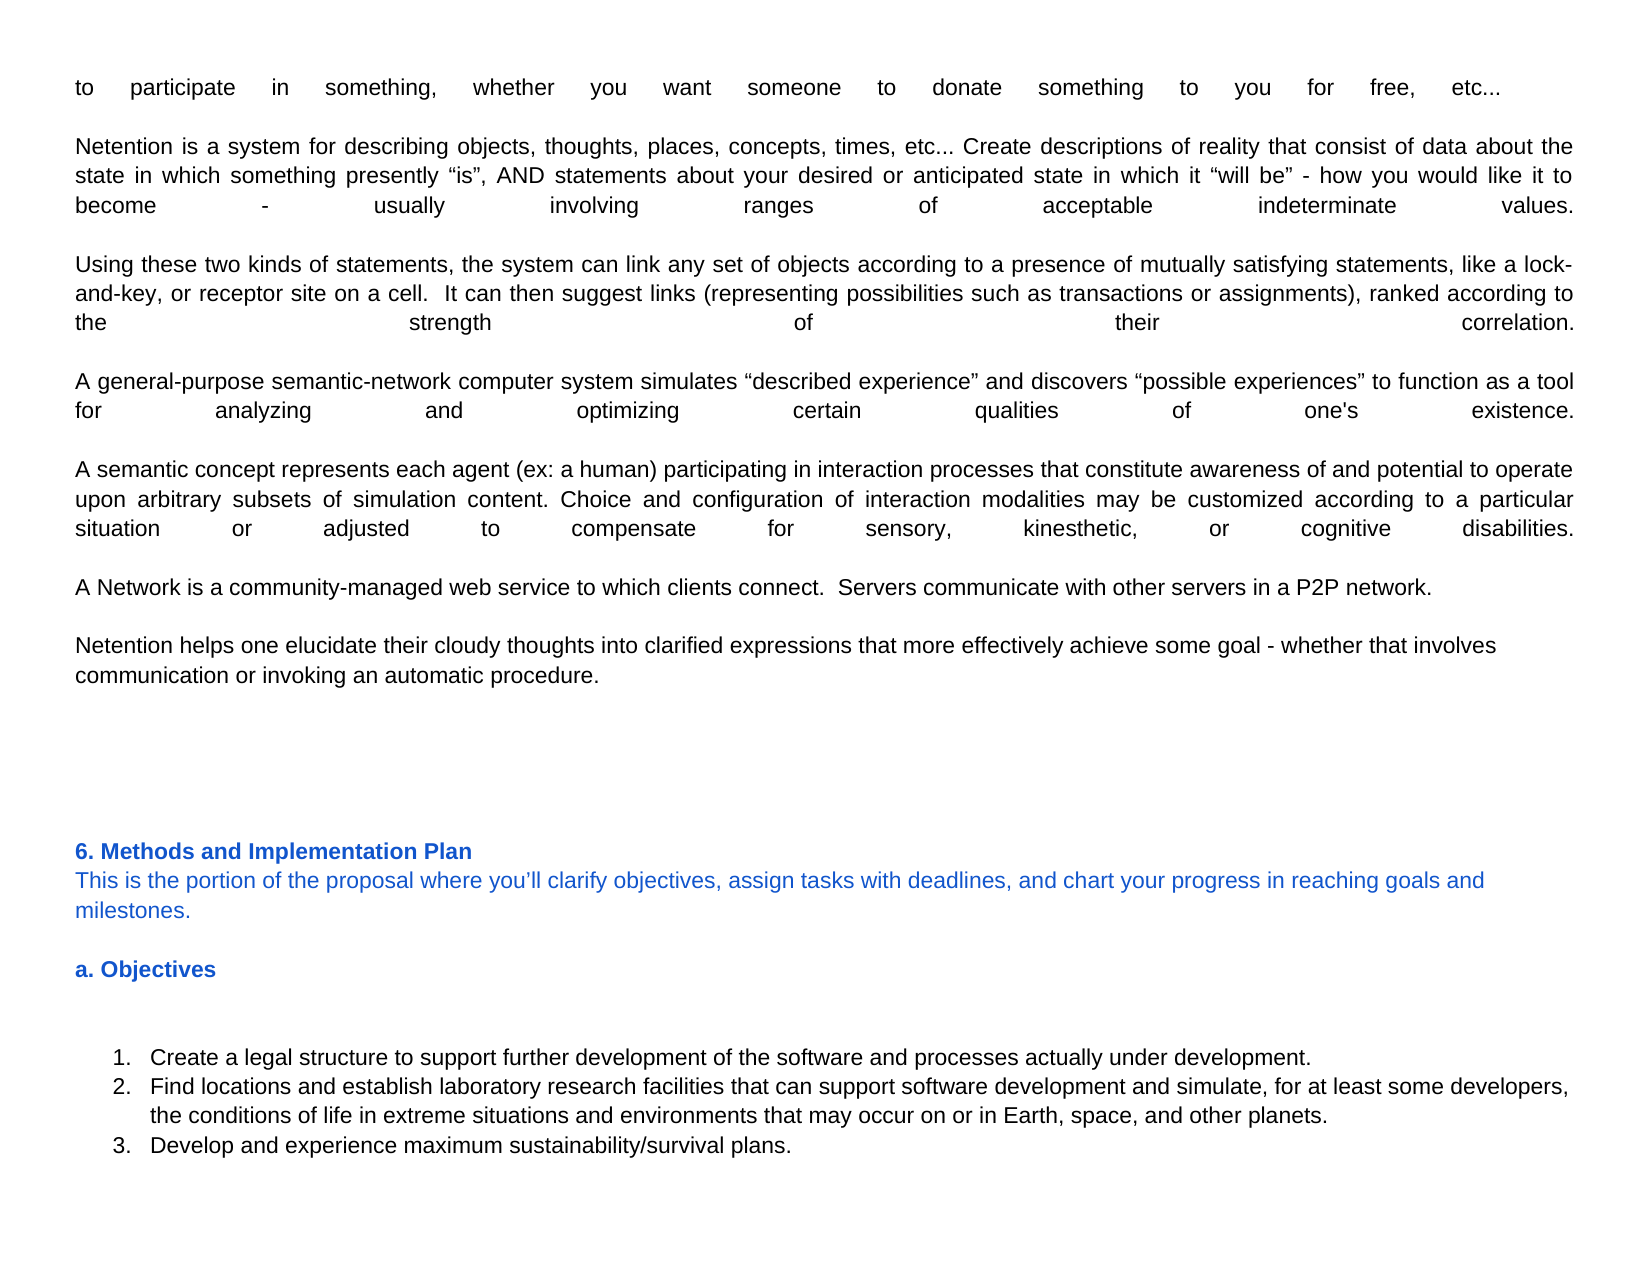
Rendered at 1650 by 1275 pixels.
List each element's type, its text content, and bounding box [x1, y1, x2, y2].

text Netention helps one elucidate their cloudy thoughts into clarified expressions that more effectively achieve some goal - whether that involves communication or invoking an automatic procedure. [75, 633, 1575, 688]
list Create a legal structure to support further development of the software and processes actually under development. [112, 1044, 1575, 1070]
list Develop and experience maximum sustainability/survival plans. [112, 1132, 1575, 1158]
text a. Objectives [75, 927, 1575, 982]
text to participate in something, whether you want someone to donate something to you for free, etc... Netention is a system for describing objects, thoughts, places, concepts, times, etc... Create descriptions of reality that consist of data about the state in which something presently “is”, AND statements about your desired or anticipated state in which it “will be” - how you would like it to become - usually involving ranges of acceptable indeterminate values. Using these two kinds of statements, the system can link any set of objects according to a presence of mutually satisfying statements, like a lock-and-key, or receptor site on a cell. It can then suggest links (representing possibilities such as transactions or assignments), ranked according to the strength of their correlation. A general-purpose semantic-network computer system simulates “described experience” and discovers “possible experiences” to function as a tool for analyzing and optimizing certain qualities of one's existence. A semantic concept represents each agent (ex: a human) participating in interaction processes that constitute awareness of and potential to operate upon arbitrary subsets of simulation content. Choice and configuration of interaction modalities may be customized according to a particular situation or adjusted to compensate for sensory, kinesthetic, or cognitive disabilities. A Network is a community-managed web service to which clients connect. Servers communicate with other servers in a P2P network. [75, 75, 1575, 600]
list Find locations and establish laboratory research facilities that can support software development and simulate, for at least some developers, the conditions of life in extreme situations and environments that may occur on or in Earth, space, and other planets. [112, 1074, 1575, 1129]
text 6. Methods and Implementation Plan This is the portion of the proposal where you’ll clarify objectives, assign tasks with deadlines, and chart your progress in reaching goals and milestones. [75, 839, 1575, 923]
